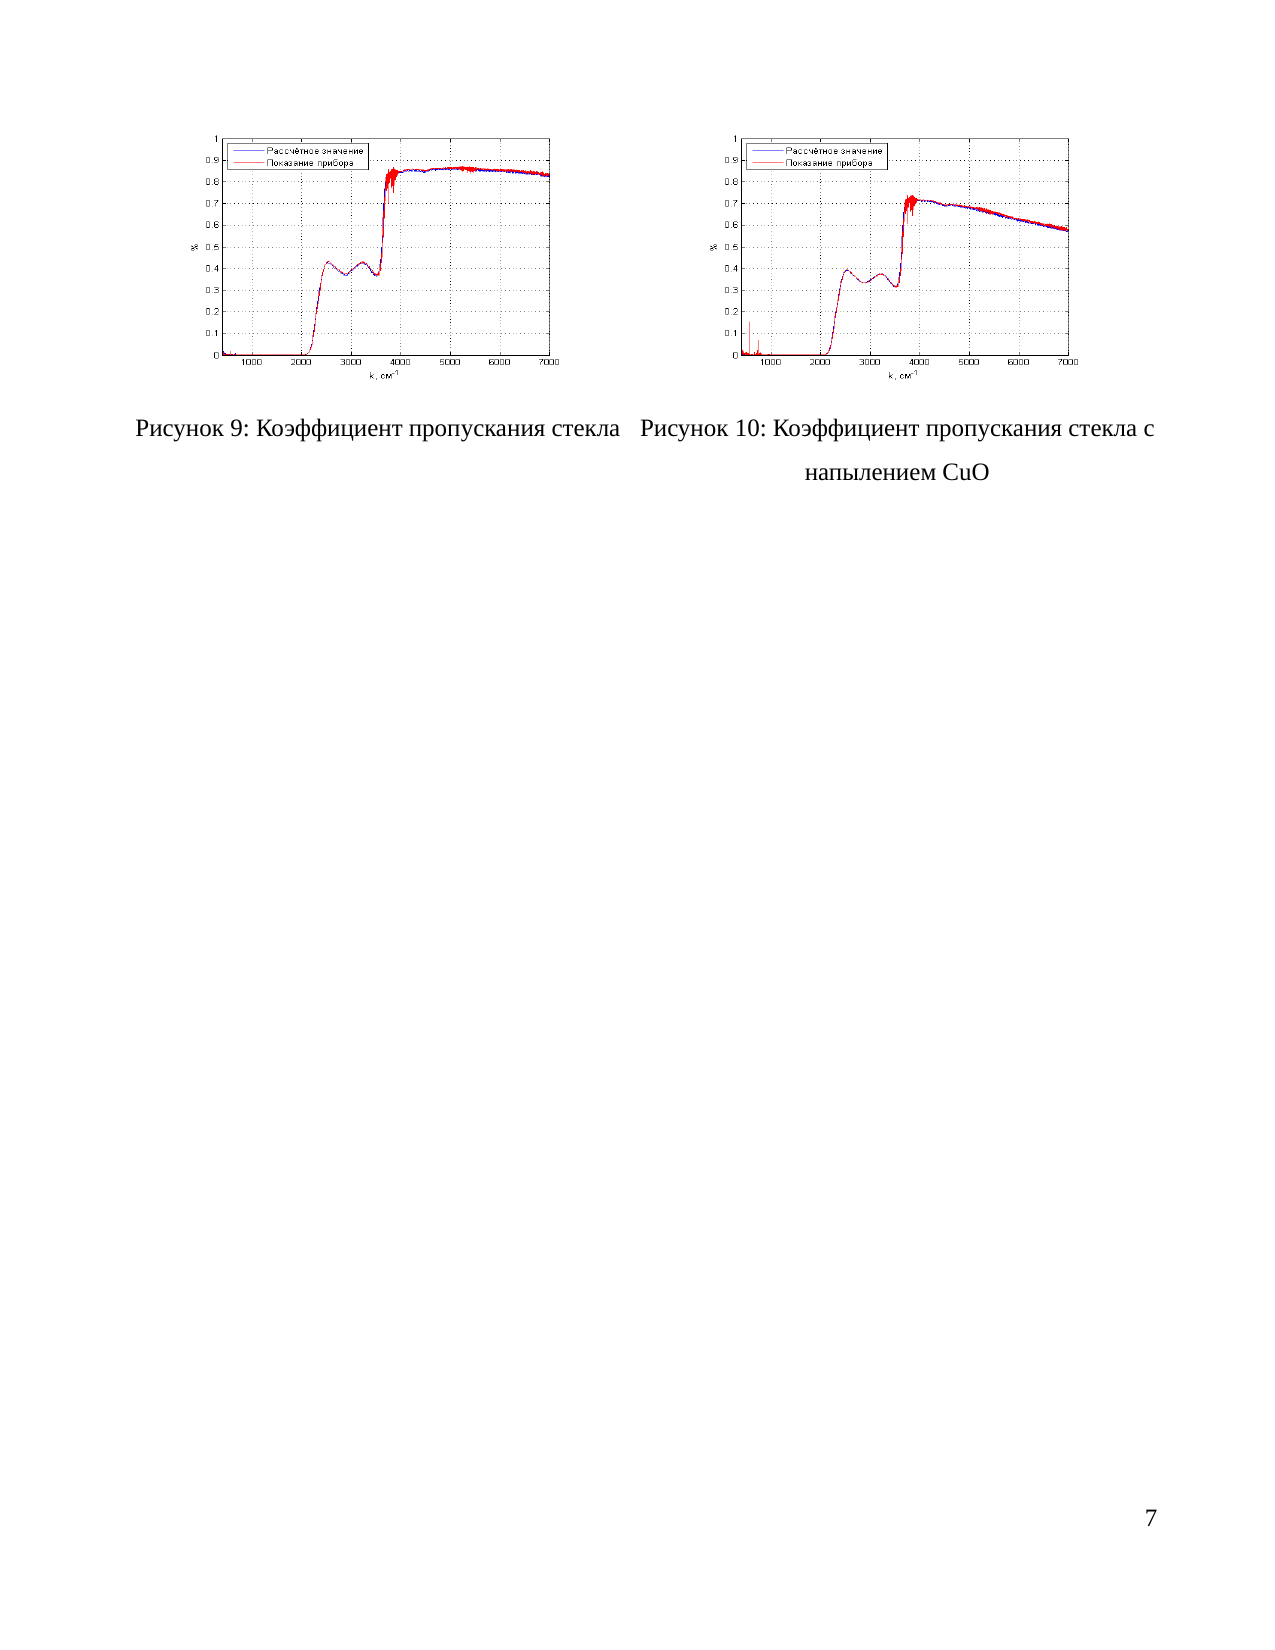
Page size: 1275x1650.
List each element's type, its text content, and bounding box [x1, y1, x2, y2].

table_header Рисунок 10: Коэффициент пропускания стекла с напылением CuO [638, 118, 1157, 529]
picture [686, 118, 1108, 384]
table_header Рисунок 9: Коэффициент пропускания стекла [118, 118, 637, 529]
picture [167, 118, 589, 384]
